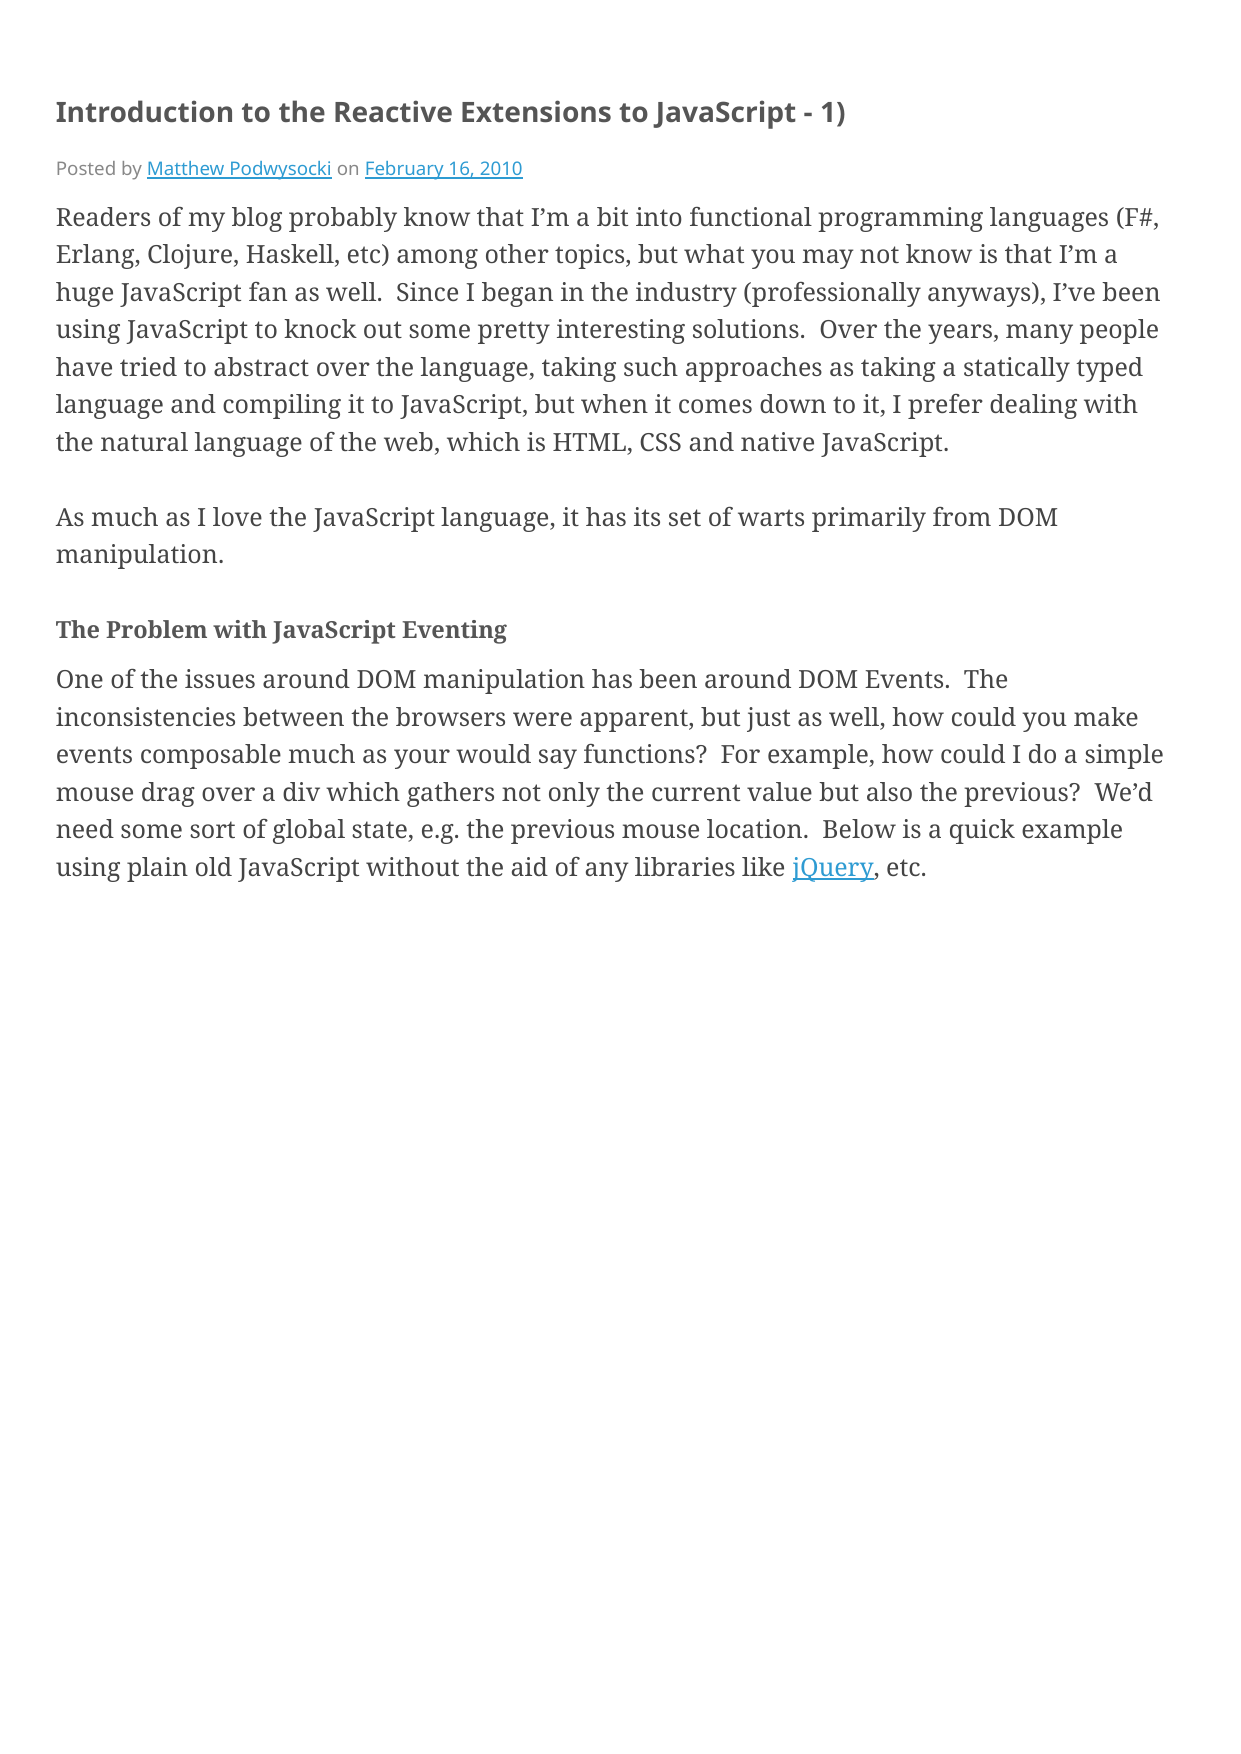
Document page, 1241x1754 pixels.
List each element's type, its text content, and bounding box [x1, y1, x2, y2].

text Posted by Matthew Podwysocki on February 16, 2010 [56, 144, 1072, 181]
text One of the issues around DOM manipulation has been around DOM Events. The inconsistencies between the browsers were apparent, but just as well, how could you make events composable much as your would say functions? For example, how could I do a simple mouse drag over a div which gathers not only the current value but also the previous? We’d need some sort of global state, e.g. the previous mouse location. Below is a quick example using plain old JavaScript without the aid of any libraries like jQuery, etc. [56, 658, 1178, 883]
subtitle Introduction to the Reactive Extensions to JavaScript - 1) [56, 93, 1178, 131]
text Readers of my blog probably know that I’m a bit into functional programming languages (F#, Erlang, Clojure, Haskell, etc) among other topics, but what you may not know is that I’m a huge JavaScript fan as well. Since I began in the industry (professionally anyways), I’ve been using JavaScript to knock out some pretty interesting solutions. Over the years, many people have tried to abstract over the language, taking such approaches as taking a statically typed language and compiling it to JavaScript, but when it comes down to it, I prefer dealing with the natural language of the web, which is HTML, CSS and native JavaScript. [56, 196, 1178, 458]
subtitle The Problem with JavaScript Eventing [56, 608, 1178, 646]
text As much as I love the JavaScript language, it has its set of warts primarily from DOM manipulation. [56, 496, 1178, 571]
